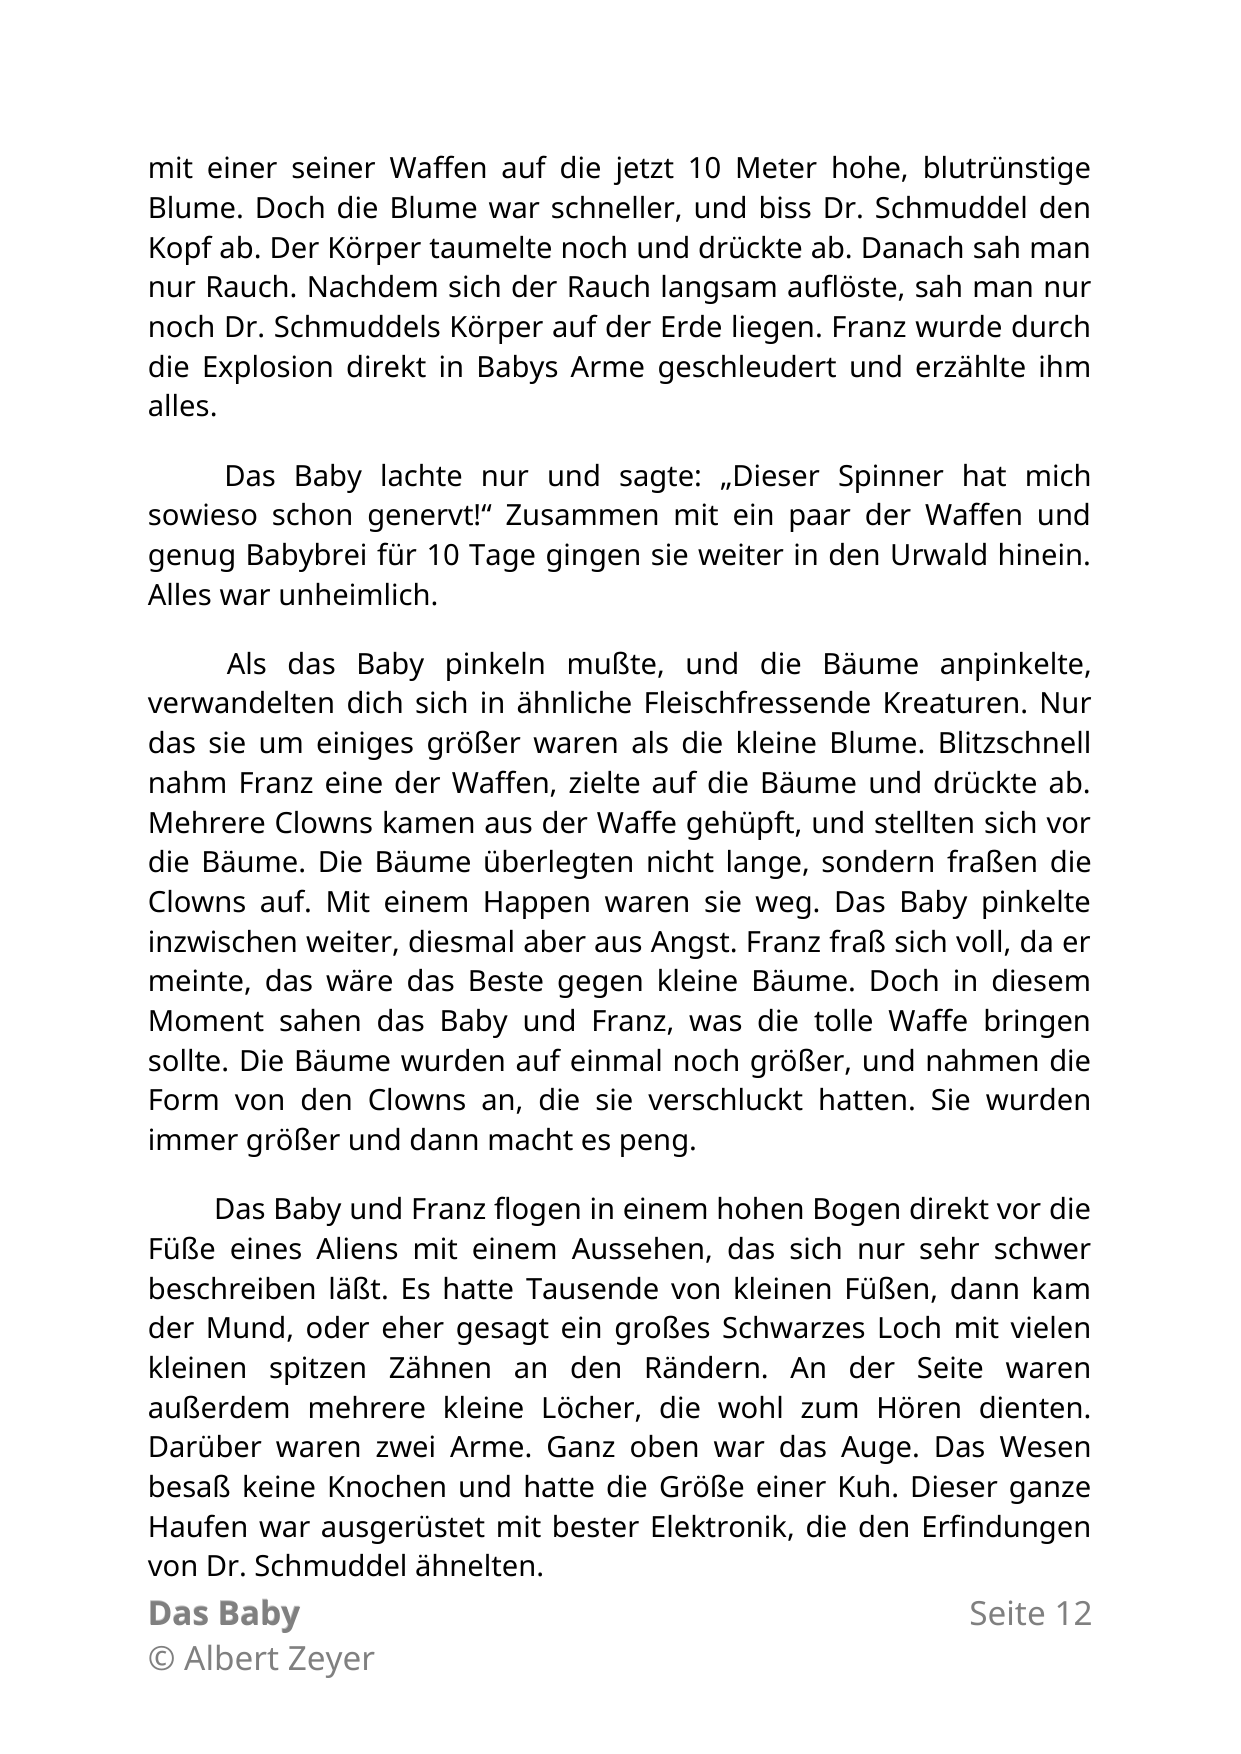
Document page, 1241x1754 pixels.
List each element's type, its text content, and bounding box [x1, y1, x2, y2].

text Als das Baby pinkeln mußte, und die Bäume anpinkelte, verwandelten dich sich in ähnliche Fleischfressende Kreaturen. Nur das sie um einiges größer waren als die kleine Blume. Blitzschnell nahm Franz eine der Waffen, zielte auf die Bäume und drückte ab. Mehrere Clowns kamen aus der Waffe gehüpft, und stellten sich vor die Bäume. Die Bäume überlegten nicht lange, sondern fraßen die Clowns auf. Mit einem Happen waren sie weg. Das Baby pinkelte inzwischen weiter, diesmal aber aus Angst. Franz fraß sich voll, da er meinte, das wäre das Beste gegen kleine Bäume. Doch in diesem Moment sahen das Baby und Franz, was die tolle Waffe bringen sollte. Die Bäume wurden auf einmal noch größer, und nahmen die Form von den Clowns an, die sie verschluckt hatten. Sie wurden immer größer und dann macht es peng. [148, 643, 1092, 1159]
text mit einer seiner Waffen auf die jetzt 10 Meter hohe, blutrünstige Blume. Doch die Blume war schneller, und biss Dr. Schmuddel den Kopf ab. Der Körper taumelte noch und drückte ab. Danach sah man nur Rauch. Nachdem sich der Rauch langsam auflöste, sah man nur noch Dr. Schmuddels Körper auf der Erde liegen. Franz wurde durch die Explosion direkt in Babys Arme geschleudert und erzählte ihm alles. [148, 148, 1092, 425]
text Das Baby lachte nur und sagte: „Dieser Spinner hat mich sowieso schon genervt!“ Zusammen mit ein paar der Waffen und genug Babybrei für 10 Tage gingen sie weiter in den Urwald hinein. Alles war unheimlich. [148, 455, 1092, 614]
text Das Baby und Franz flogen in einem hohen Bogen direkt vor die Füße eines Aliens mit einem Aussehen, das sich nur sehr schwer beschreiben läßt. Es hatte Tausende von kleinen Füßen, dann kam der Mund, oder eher gesagt ein großes Schwarzes Loch mit vielen kleinen spitzen Zähnen an den Rändern. An der Seite waren außerdem mehrere kleine Löcher, die wohl zum Hören dienten. Darüber waren zwei Arme. Ganz oben war das Auge. Das Wesen besaß keine Knochen und hatte die Größe einer Kuh. Dieser ganze Haufen war ausgerüstet mit bester Elektronik, die den Erfindungen von Dr. Schmuddel ähnelten. [148, 1188, 1092, 1585]
